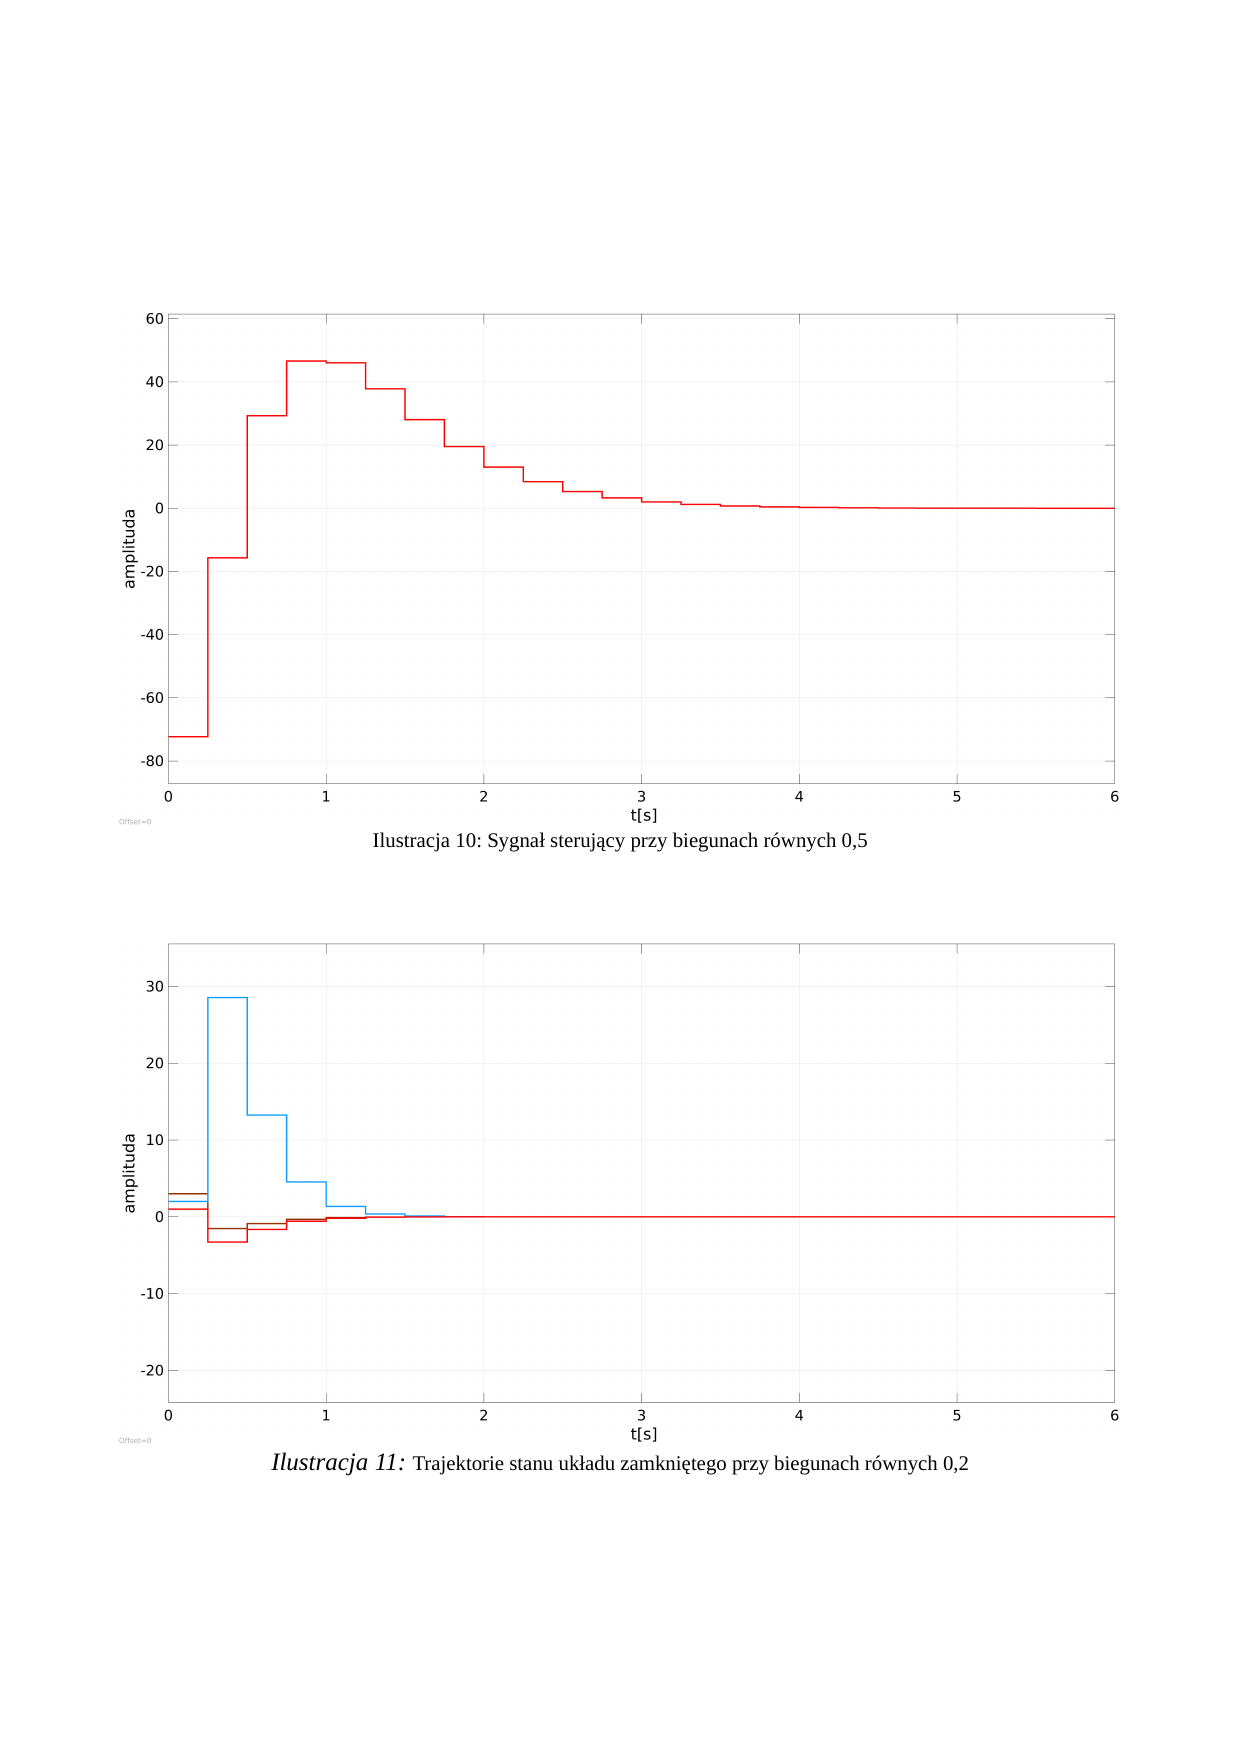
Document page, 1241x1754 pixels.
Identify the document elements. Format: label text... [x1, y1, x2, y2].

picture [118, 309, 1123, 828]
text Ilustracja 11: Trajektorie stanu układu zamkniętego przy biegunach równych 0,2 [118, 1447, 1122, 1476]
picture [118, 939, 1123, 1447]
text Ilustracja 10: Sygnał sterujący przy biegunach równych 0,5 [118, 828, 1122, 852]
